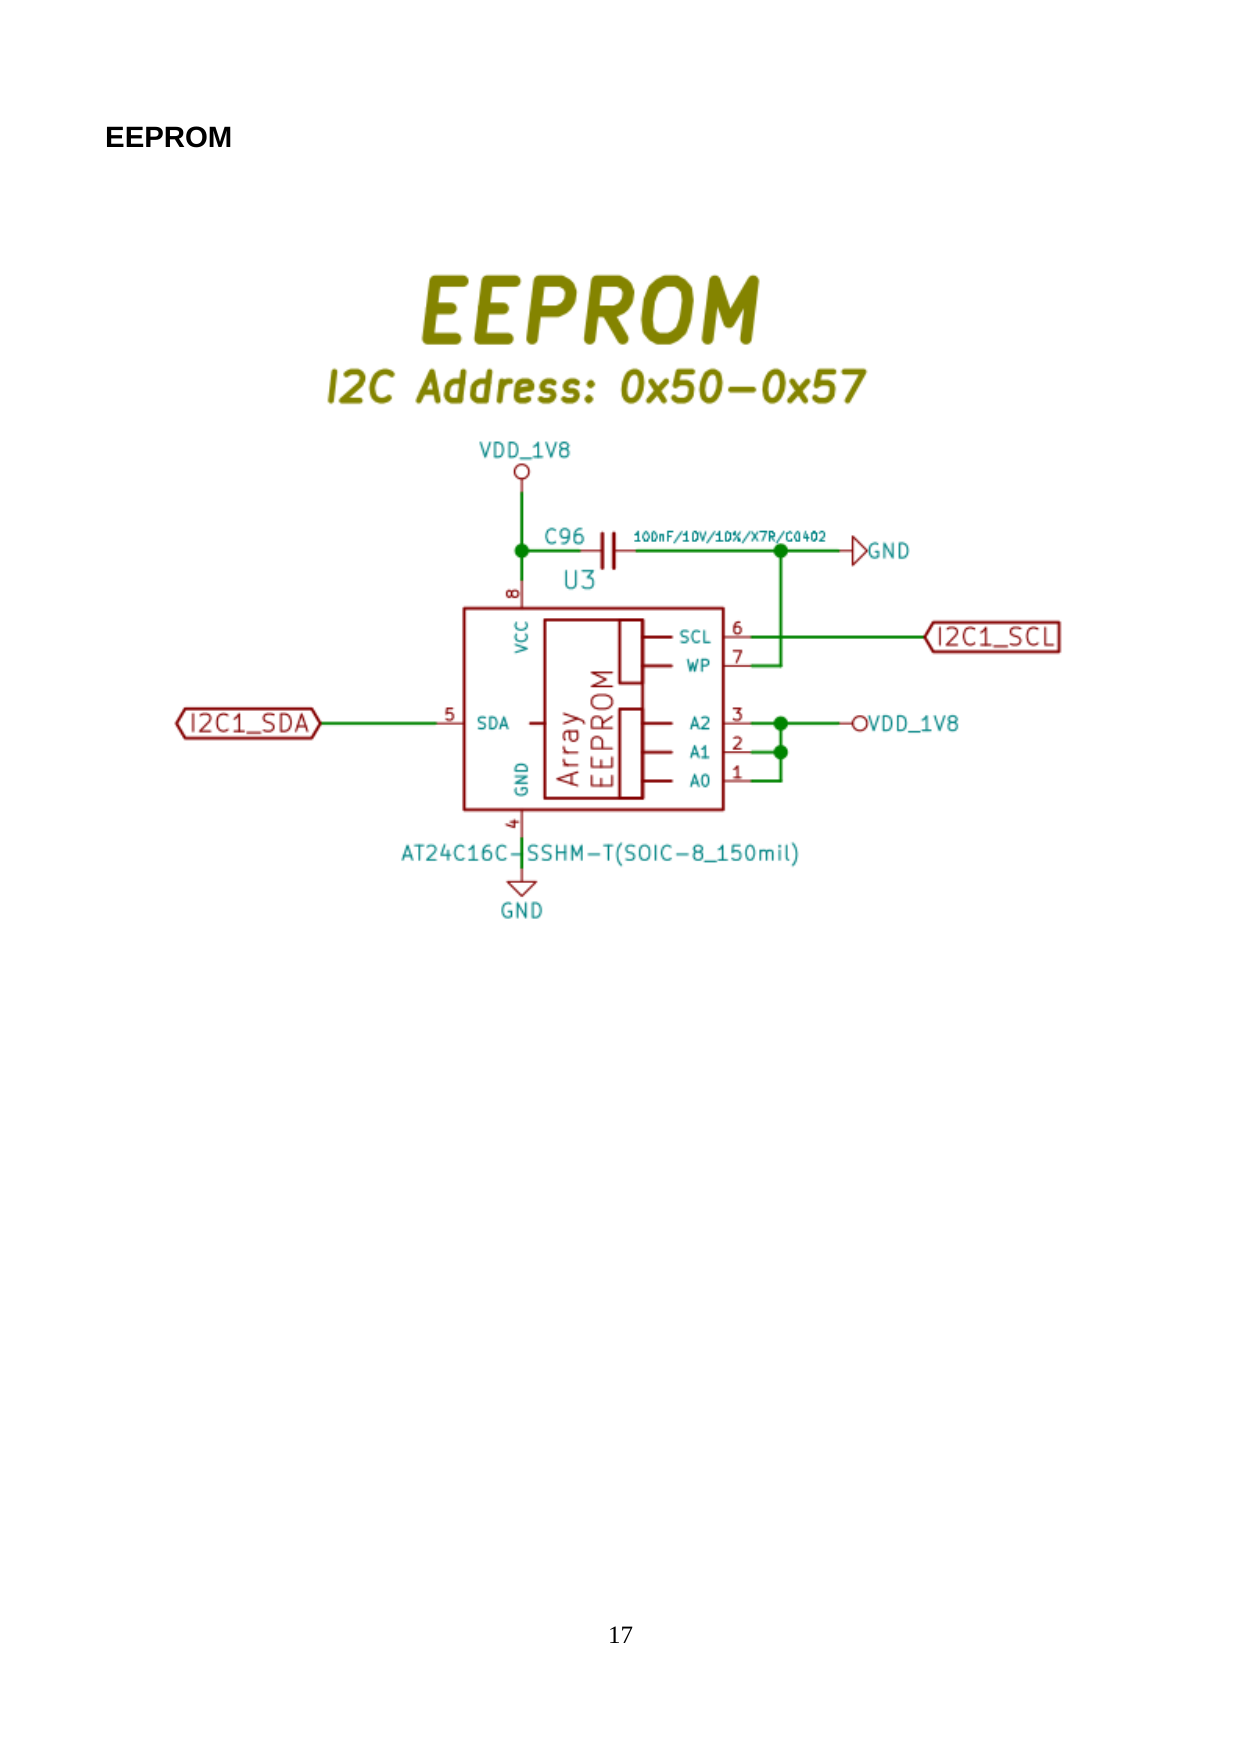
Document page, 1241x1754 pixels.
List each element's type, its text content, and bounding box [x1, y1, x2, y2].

picture [145, 165, 1096, 969]
subtitle EEPROM [105, 119, 1136, 153]
